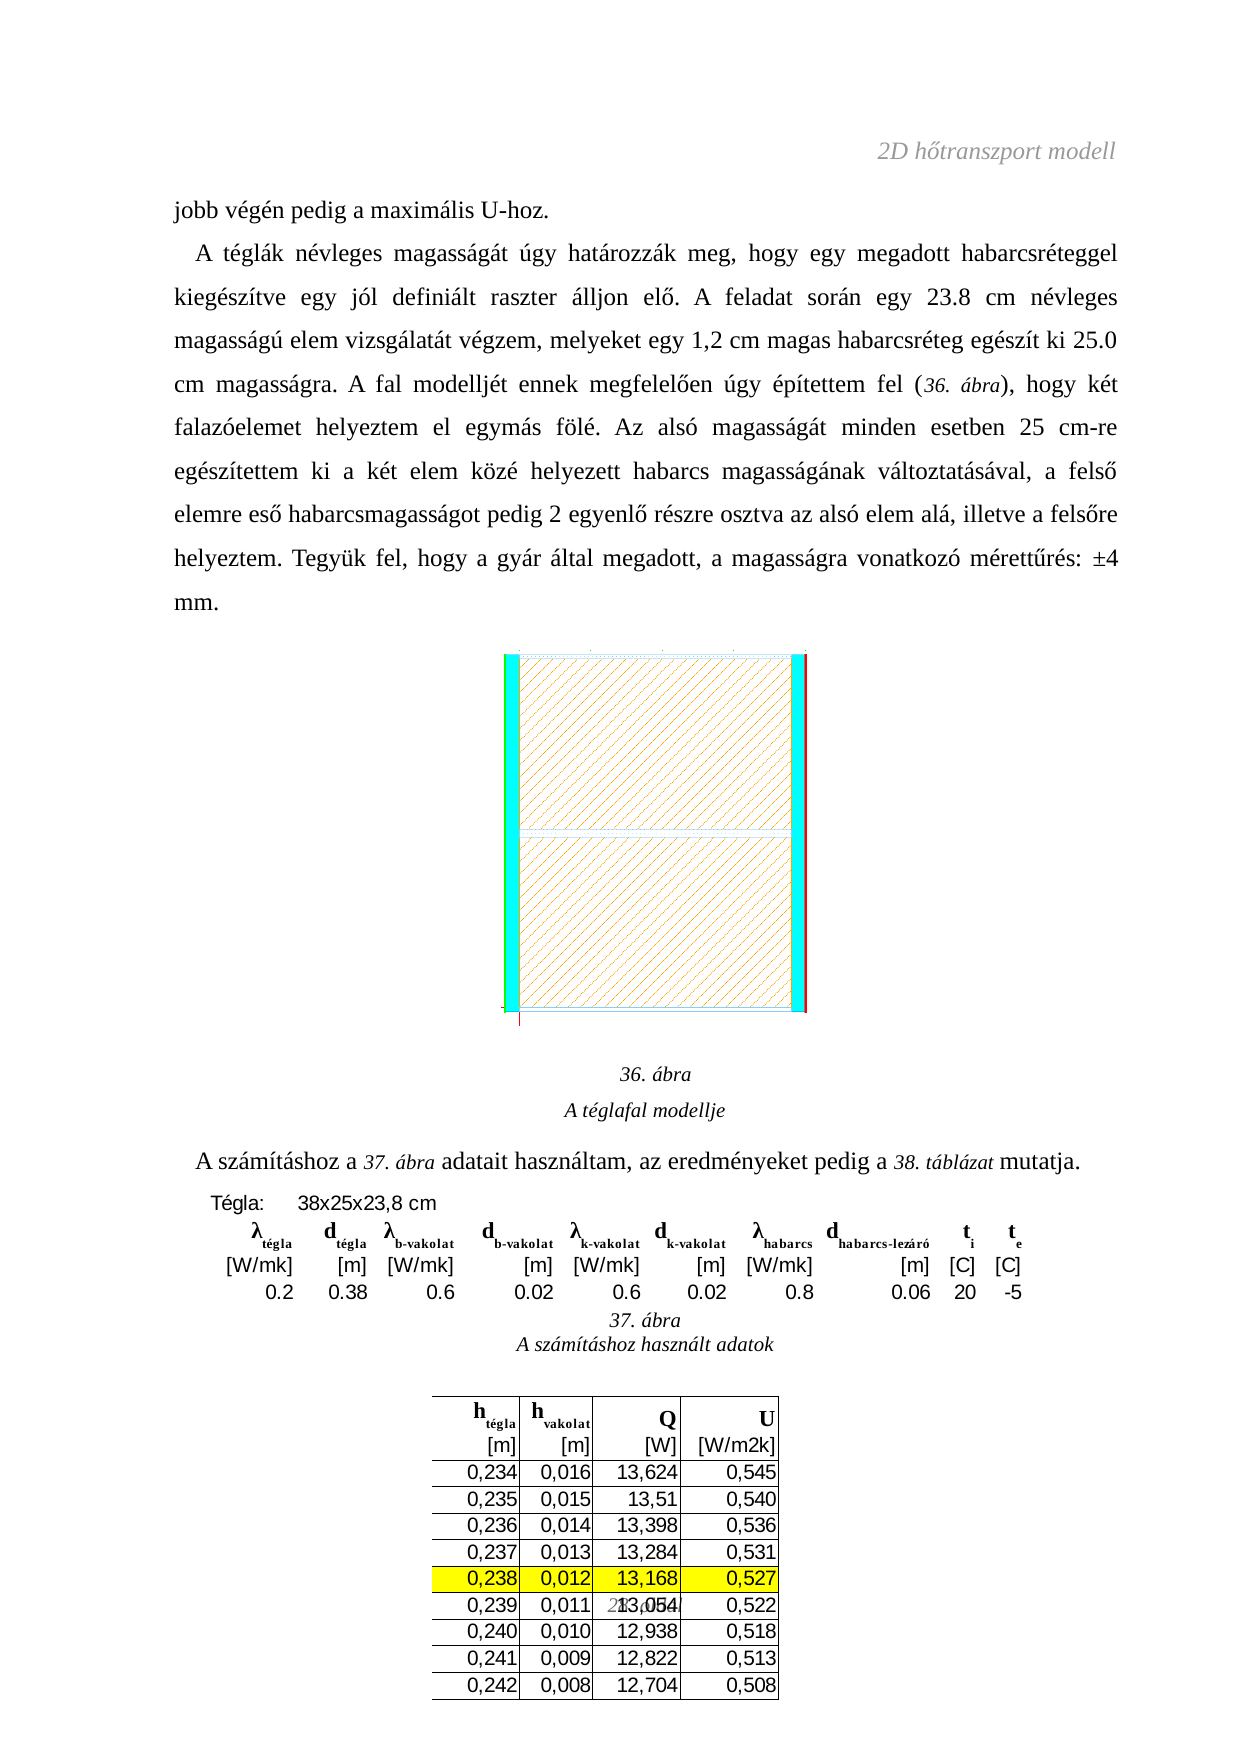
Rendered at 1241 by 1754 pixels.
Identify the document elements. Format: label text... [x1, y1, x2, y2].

text A számításhoz a 37. ábra adatait használtam, az eredményeket pedig a 38. táblázat mutatja. [174, 1146, 1118, 1174]
text A téglák névleges magasságát úgy határozzák meg, hogy egy megadott habarcsréteggel kiegészítve egy jól definiált raszter álljon elő. A feladat során egy 23.8 cm névleges magasságú elem vizsgálatát végzem, melyeket egy 1,2 cm magas habarcsréteg egészít ki 25.0 cm magasságra. A fal modelljét ennek megfelelően úgy építettem fel (36. ábra), hogy két falazóelemet helyeztem el egymás fölé. Az alsó magasságát minden esetben 25 cm-re egészítettem ki a két elem közé helyezett habarcs magasságának változtatásával, a felső elemre eső habarcsmagasságot pedig 2 egyenlő részre osztva az alsó elem alá, illetve a felsőre helyeztem. Tegyük fel, hogy a gyár által megadott, a magasságra vonatkozó mérettűrés: ±4 mm. [174, 238, 1118, 615]
picture [450, 630, 864, 1047]
text A számításhoz használt adatok [174, 1332, 1118, 1356]
text 36. ábra [174, 1061, 1118, 1085]
text A téglafal modellje [174, 1097, 1118, 1121]
text 37. ábra [174, 1189, 1118, 1332]
text jobb végén pedig a maximális U-hoz. [174, 194, 1118, 223]
